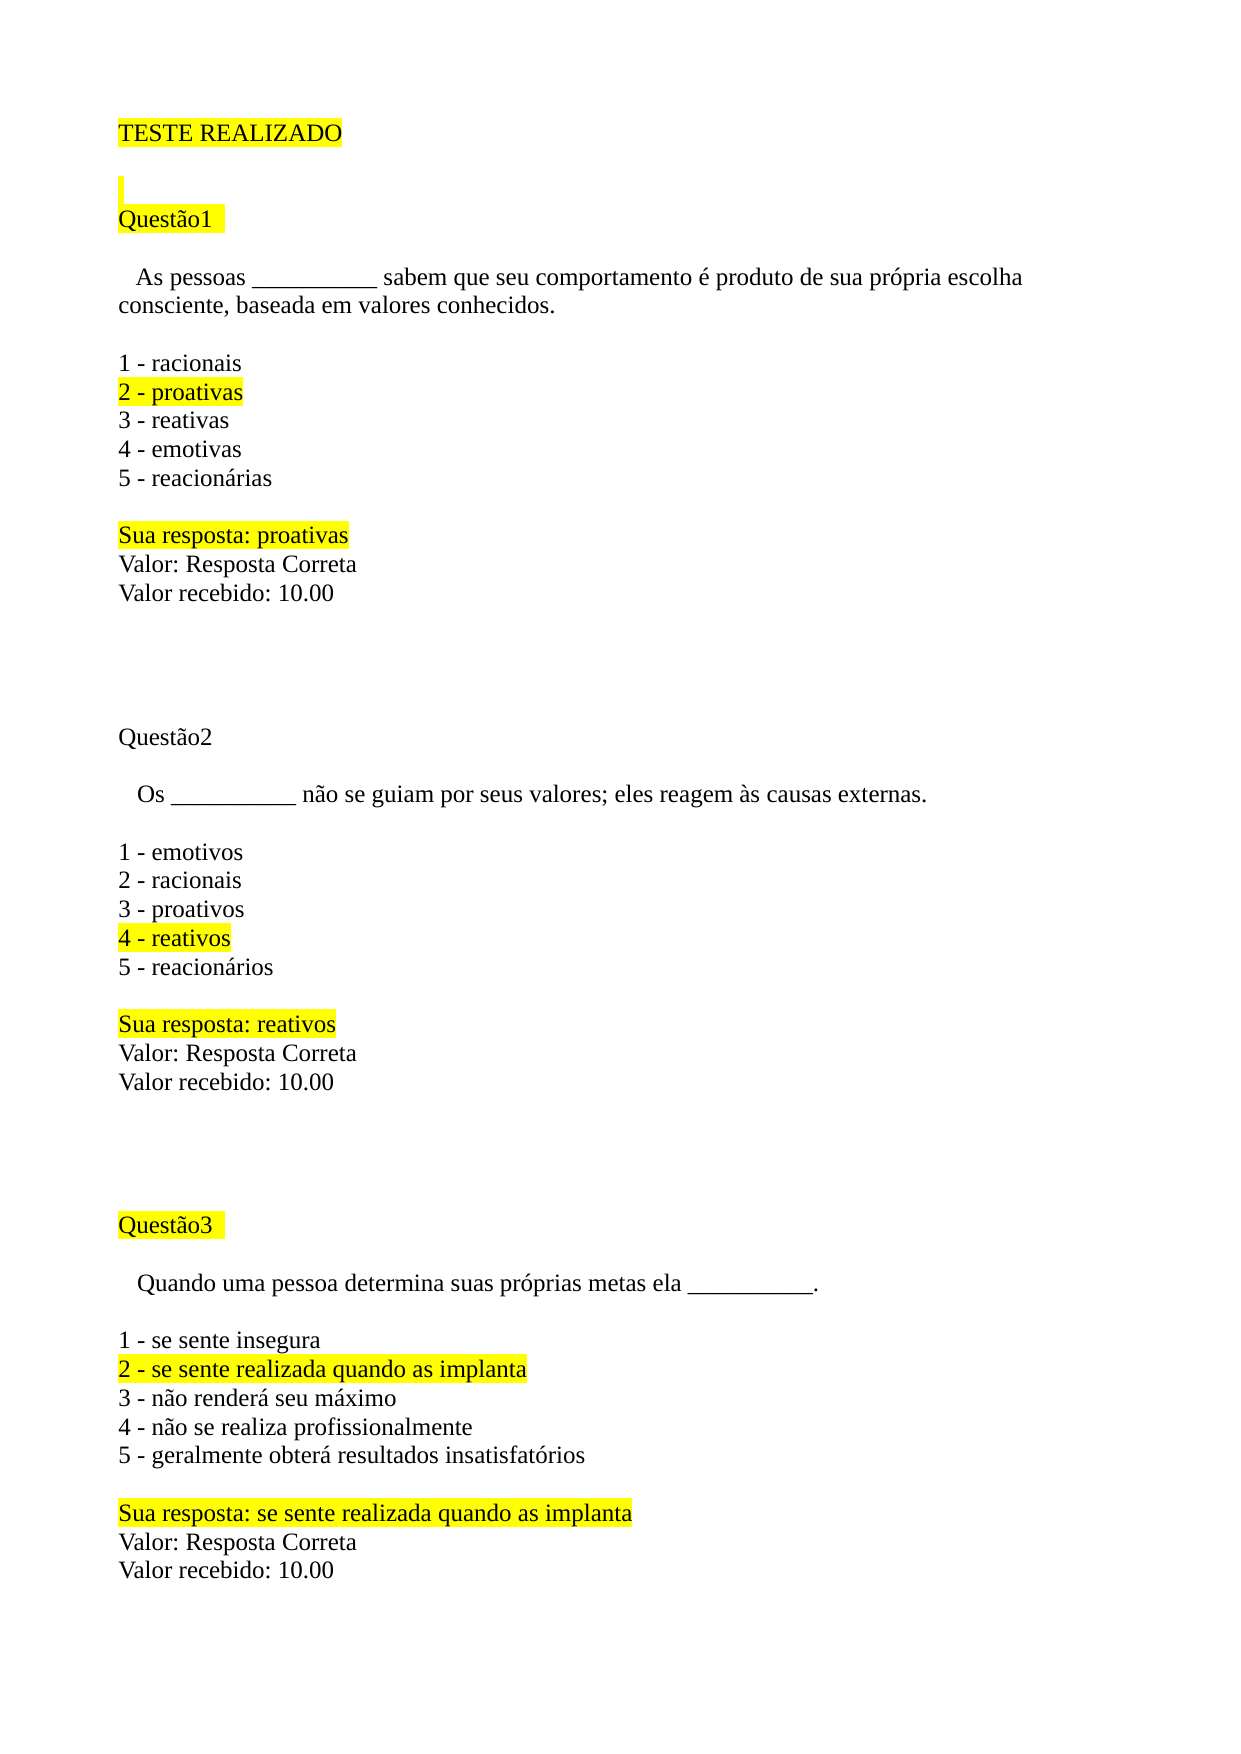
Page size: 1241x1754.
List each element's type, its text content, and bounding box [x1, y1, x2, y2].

text Questão2 [118, 722, 1122, 751]
text Valor: Resposta Correta [118, 1038, 1122, 1067]
text 1 - se sente insegura [118, 1326, 1122, 1354]
text 1 - racionais [118, 348, 1122, 377]
text 4 - não se realiza profissionalmente [118, 1412, 1122, 1441]
text 2 - se sente realizada quando as implanta [118, 1354, 1122, 1383]
text 4 - reativos [118, 923, 1122, 952]
text 2 - racionais [118, 866, 1122, 894]
text 1 - emotivos [118, 837, 1122, 866]
text Valor recebido: 10.00 [118, 578, 1122, 607]
text 5 - reacionários [118, 952, 1122, 981]
text 5 - reacionárias [118, 463, 1122, 492]
text TESTE REALIZADO [118, 118, 1122, 147]
text 2 - proativas [118, 377, 1122, 406]
text Valor: Resposta Correta [118, 549, 1122, 578]
text 3 - reativas [118, 406, 1122, 434]
text Sua resposta: se sente realizada quando as implanta [118, 1498, 1122, 1527]
text Sua resposta: reativos [118, 1009, 1122, 1038]
text Questão3 [118, 1211, 1122, 1239]
text Valor recebido: 10.00 [118, 1556, 1122, 1584]
text Sua resposta: proativas [118, 521, 1122, 549]
text 4 - emotivas [118, 434, 1122, 463]
text 3 - não renderá seu máximo [118, 1383, 1122, 1412]
text 3 - proativos [118, 894, 1122, 923]
text As pessoas __________ sabem que seu comportamento é produto de sua própria escolha consciente, baseada em valores conhecidos. [118, 262, 1122, 319]
text Valor: Resposta Correta [118, 1527, 1122, 1556]
text Questão1 [118, 204, 1122, 233]
text Valor recebido: 10.00 [118, 1067, 1122, 1096]
text Os __________ não se guiam por seus valores; eles reagem às causas externas. [118, 779, 1122, 808]
text 5 - geralmente obterá resultados insatisfatórios [118, 1441, 1122, 1469]
text Quando uma pessoa determina suas próprias metas ela __________. [118, 1268, 1122, 1297]
